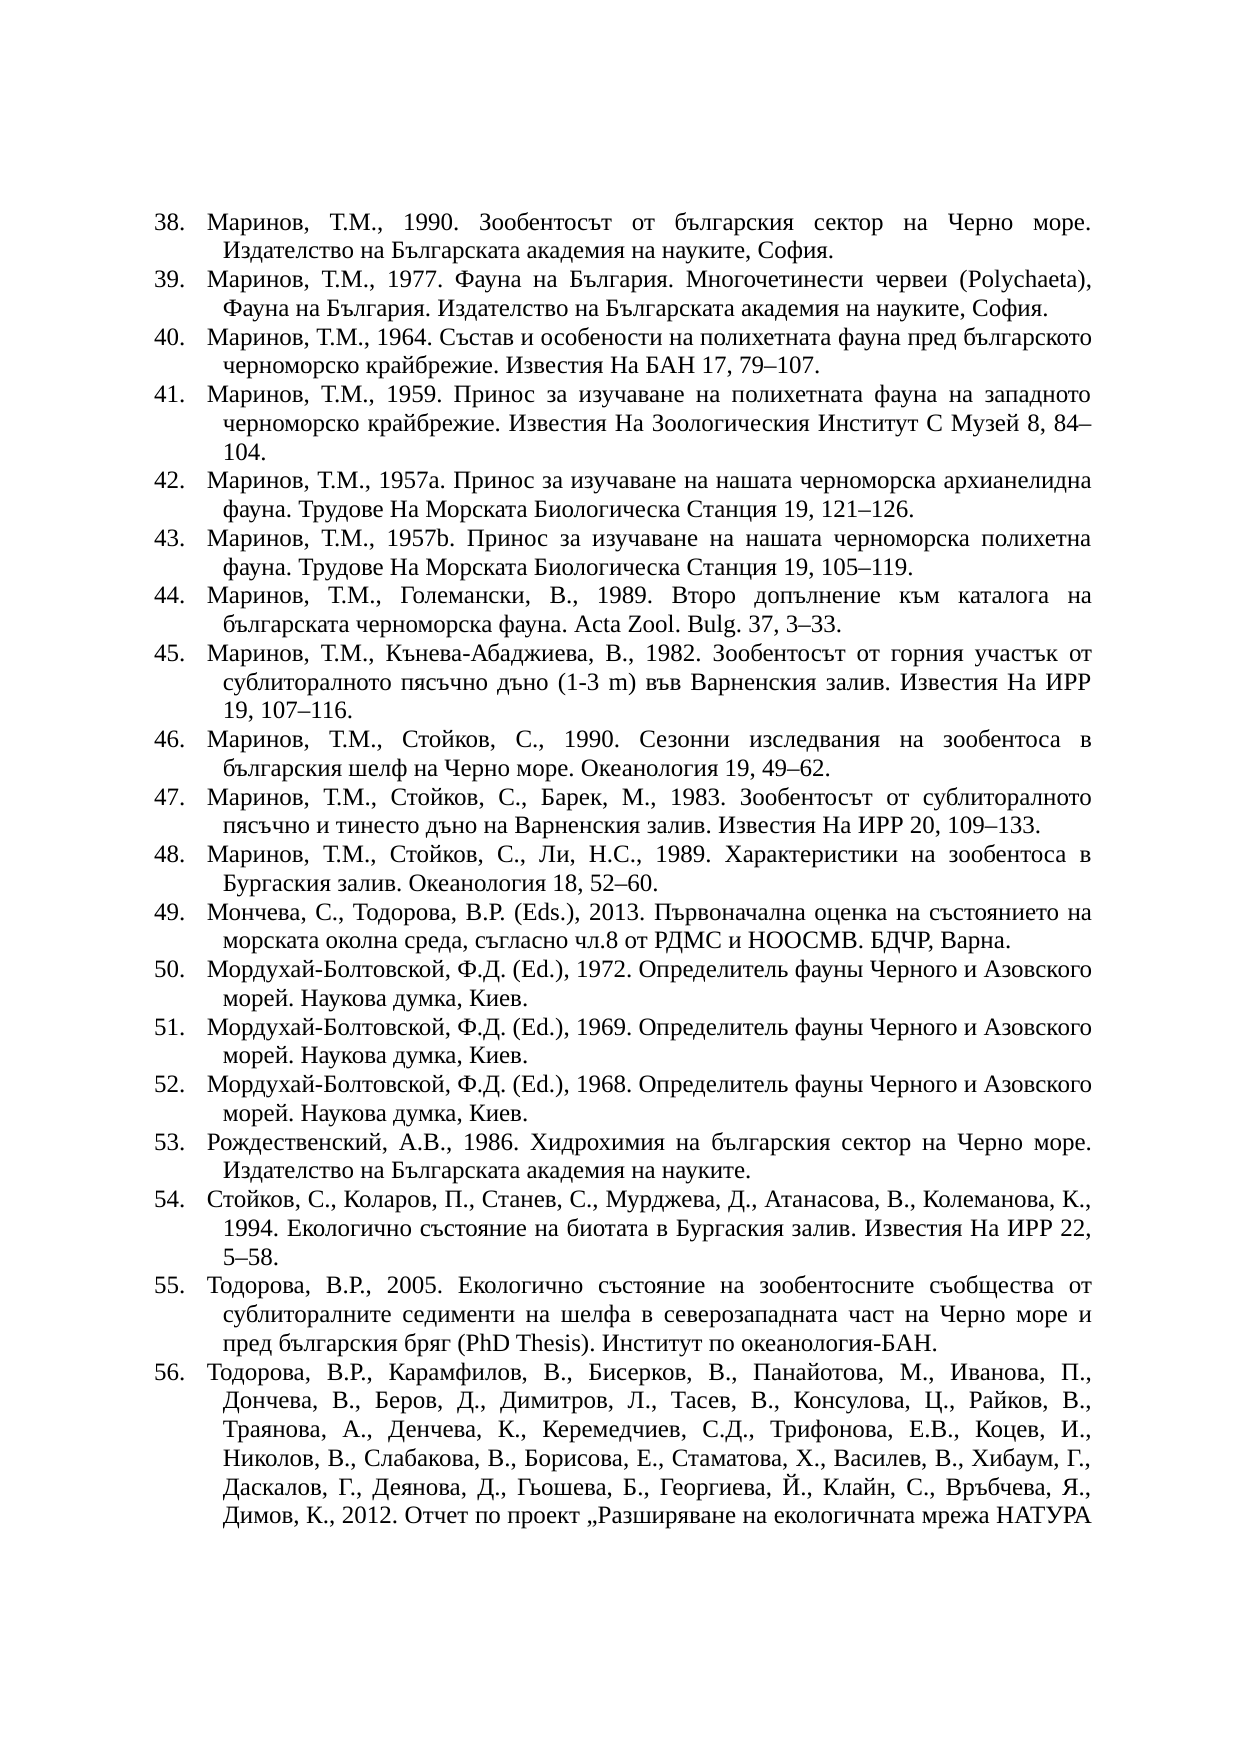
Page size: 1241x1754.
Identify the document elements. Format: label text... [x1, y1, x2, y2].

list Маринов, Т.М., Стойков, С., Ли, Н.С., 1989. Характеристики на зообентоса в Бургаския залив. Океанология 18, 52–60. [185, 839, 1093, 897]
list Мончева, С., Тодорова, В.Р. (Eds.), 2013. Първоначална оценка на състоянието на морската околна среда, съгласно чл.8 от РДМС и НООСМВ. БДЧР, Варна. [185, 897, 1093, 954]
list Маринов, Т.М., Кънева-Абаджиева, В., 1982. Зообентосът от горния участък от сублиторалното пясъчно дъно (1-3 m) във Варненския залив. Известия На ИРР 19, 107–116. [185, 638, 1093, 724]
list Маринов, Т.М., Големански, В., 1989. Второ допълнение към каталога на българската черноморска фауна. Acta Zool. Bulg. 37, 3–33. [185, 580, 1093, 638]
list Мордухай-Болтовской, Ф.Д. (Ed.), 1968. Определитель фауны Черного и Азовского морей. Наукова думка, Киев. [185, 1069, 1093, 1127]
list Маринов, Т.М., 1957b. Принос за изучаване на нашата черноморска полихетна фауна. Трудове На Морската Биологическа Станция 19, 105–119. [185, 523, 1093, 580]
list Маринов, Т.М., Стойков, С., 1990. Сезонни изследвания на зообентоса в българския шелф на Черно море. Океанология 19, 49–62. [185, 724, 1093, 782]
list Маринов, Т.М., Стойков, С., Барек, М., 1983. Зообентосът от сублиторалното пясъчно и тинесто дъно на Варненския залив. Известия На ИРР 20, 109–133. [185, 782, 1093, 839]
list Маринов, Т.М., 1964. Състав и особености на полихетната фауна пред българското черноморско крайбрежие. Известия На БАН 17, 79–107. [185, 322, 1093, 379]
list Маринов, Т.М., 1977. Фауна на България. Многочетинести червеи (Polychaeta), Фауна на България. Издателство на Българската академия на науките, София. [185, 264, 1093, 322]
list Маринов, Т.М., 1990. Зообентосът от българския сектор на Черно море. Издателство на Българската академия на науките, София. [185, 207, 1093, 264]
list Мордухай-Болтовской, Ф.Д. (Ed.), 1969. Определитель фауны Черного и Азовского морей. Наукова думка, Киев. [185, 1012, 1093, 1069]
list Стойков, С., Коларов, П., Станев, С., Мурджева, Д., Атанасова, В., Колеманова, К., 1994. Екологично състояние на биотата в Бургаския залив. Известия На ИРР 22, 5–58. [185, 1184, 1093, 1270]
list Рождественский, А.В., 1986. Хидрохимия на българския сектор на Черно море. Издателство на Българската академия на науките. [185, 1127, 1093, 1184]
list Маринов, Т.М., 1959. Принос за изучаване на полихетната фауна на западното черноморско крайбрежие. Известия На Зоологическия Институт С Музей 8, 84–104. [185, 379, 1093, 465]
list Маринов, Т.М., 1957a. Принос за изучаване на нашата черноморска архианелидна фауна. Трудове На Морската Биологическа Станция 19, 121–126. [185, 465, 1093, 523]
list Мордухай-Болтовской, Ф.Д. (Ed.), 1972. Определитель фауны Черного и Азовского морей. Наукова думка, Киев. [185, 954, 1093, 1012]
list Тодорова, В.Р., Карамфилов, В., Бисерков, В., Панайотова, М., Иванова, П., Дончева, В., Беров, Д., Димитров, Л., Тасев, В., Консулова, Ц., Райков, В., Траянова, А., Денчева, К., Керемедчиев, С.Д., Трифонова, Е.В., Коцев, И., Николов, В., Слабакова, В., Борисова, Е., Стаматова, Х., Василев, В., Хибаум, Г., Даскалов, Г., Деянова, Д., Гьошева, Б., Георгиева, Й., Клайн, С., Връбчева, Я., Димов, К., 2012. Отчет по проект „Разширяване на екологичната мрежа НАТУРА [185, 1357, 1093, 1529]
list Тодорова, В.Р., 2005. Екологично състояние на зообентосните съобщества от сублиторалните седименти на шелфа в северозападната част на Черно море и пред българския бряг (PhD Thesis). Институт по океанология-БАН. [185, 1270, 1093, 1357]
